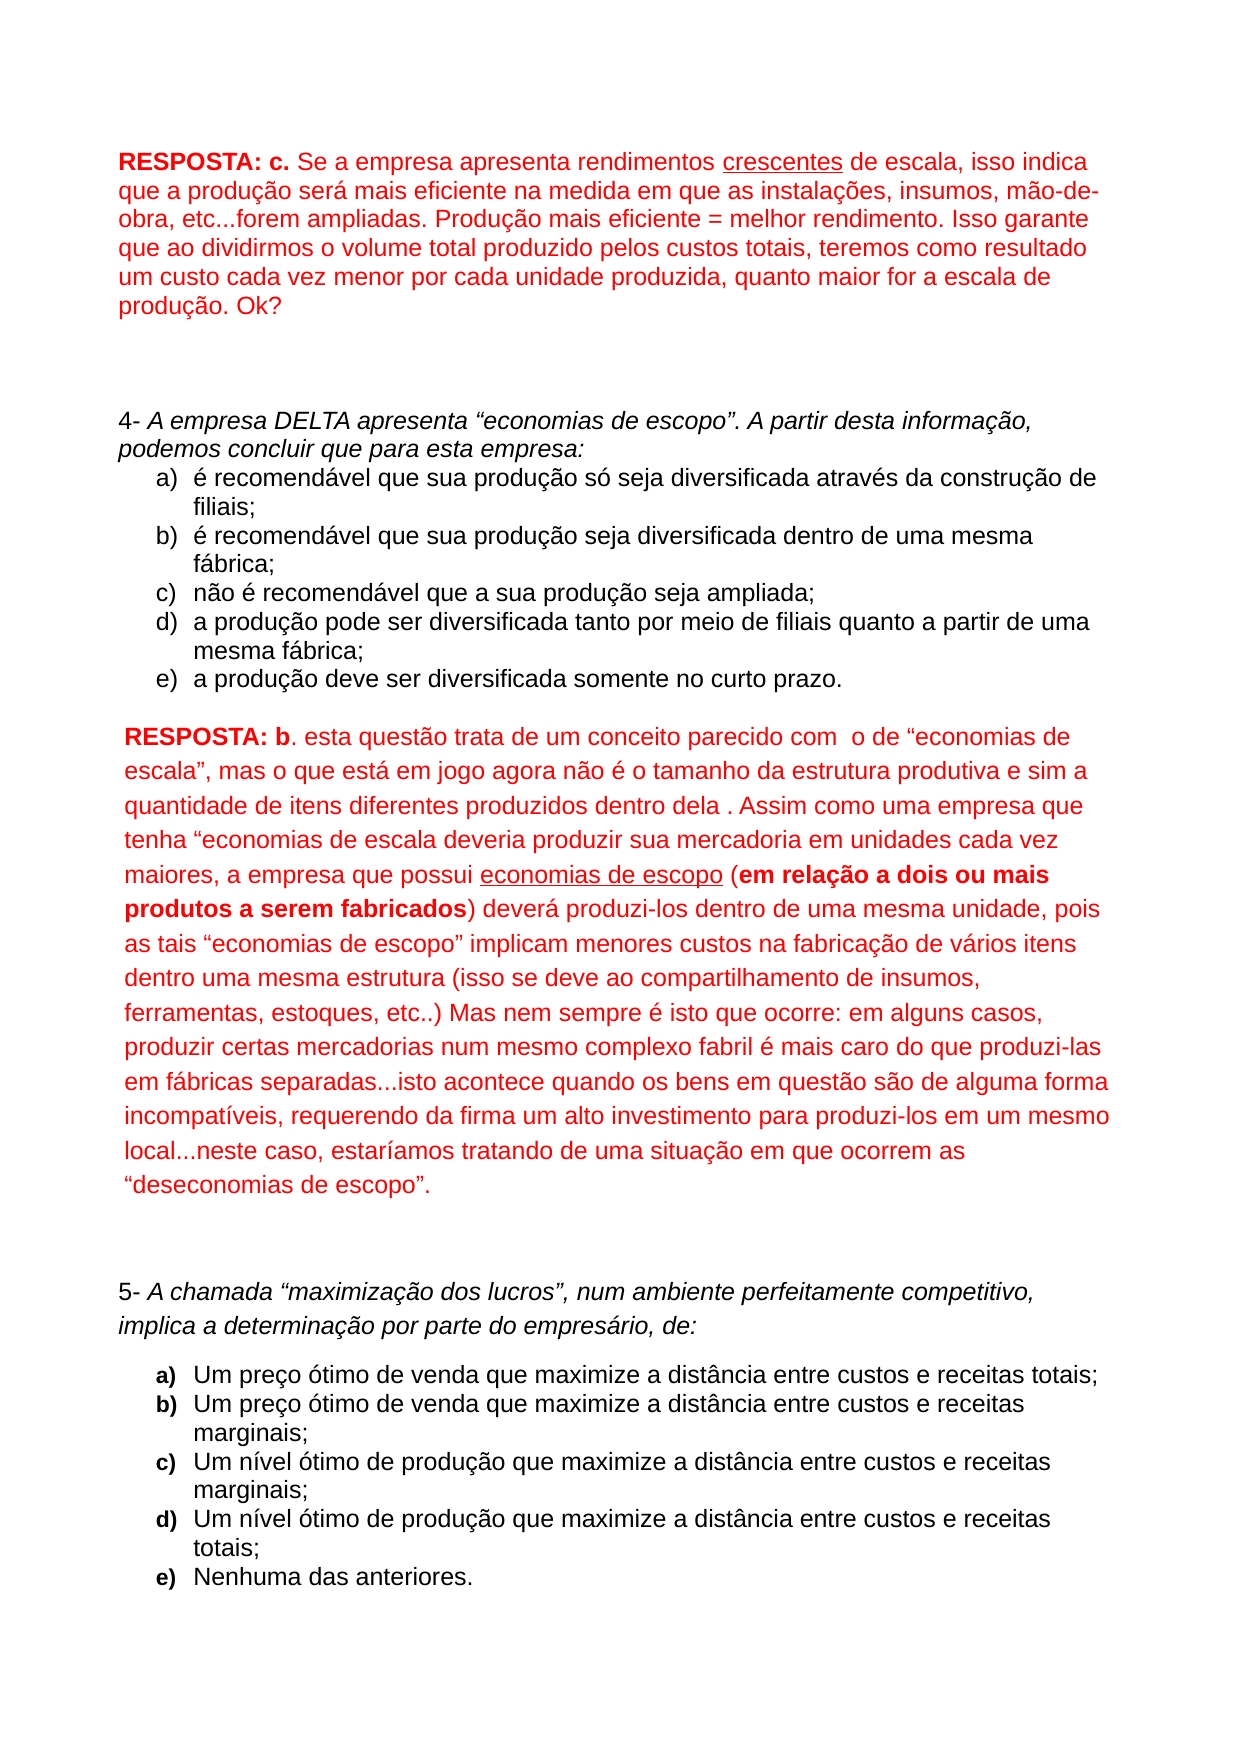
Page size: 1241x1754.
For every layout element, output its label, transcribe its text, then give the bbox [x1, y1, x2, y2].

text RESPOSTA: c. Se a empresa apresenta rendimentos crescentes de escala, isso indica que a produção será mais eficiente na medida em que as instalações, insumos, mão-de-obra, etc...forem ampliadas. Produção mais eficiente = melhor rendimento. Isso garante que ao dividirmos o volume total produzido pelos custos totais, teremos como resultado um custo cada vez menor por cada unidade produzida, quanto maior for a escala de produção. Ok? [118, 147, 1122, 319]
list é recomendável que sua produção seja diversificada dentro de uma mesma fábrica; [156, 521, 1122, 578]
text RESPOSTA: b. esta questão trata de um conceito parecido com o de “economias de escala”, mas o que está em jogo agora não é o tamanho da estrutura produtiva e sim a quantidade de itens diferentes produzidos dentro dela . Assim como uma empresa que tenha “economias de escala deveria produzir sua mercadoria em unidades cada vez maiores, a empresa que possui economias de escopo (em relação a dois ou mais produtos a serem fabricados) deverá produzi-los dentro de uma mesma unidade, pois as tais “economias de escopo” implicam menores custos na fabricação de vários itens dentro uma mesma estrutura (isso se deve ao compartilhamento de insumos, ferramentas, estoques, etc..) Mas nem sempre é isto que ocorre: em alguns casos, produzir certas mercadorias num mesmo complexo fabril é mais caro do que produzi-las em fábricas separadas...isto acontece quando os bens em questão são de alguma forma incompatíveis, requerendo da firma um alto investimento para produzi-los em um mesmo local...neste caso, estaríamos tratando de uma situação em que ocorrem as “deseconomias de escopo”. [124, 722, 1122, 1199]
list a produção pode ser diversificada tanto por meio de filiais quanto a partir de uma mesma fábrica; [156, 607, 1122, 664]
text 5- A chamada “maximização dos lucros”, num ambiente perfeitamente competitivo, implica a determinação por parte do empresário, de: [118, 1277, 1122, 1340]
list é recomendável que sua produção só seja diversificada através da construção de filiais; [156, 463, 1122, 521]
list a produção deve ser diversificada somente no curto prazo. [156, 664, 1122, 693]
list Um nível ótimo de produção que maximize a distância entre custos e receitas totais; [156, 1504, 1122, 1561]
text 4- A empresa DELTA apresenta “economias de escopo”. A partir desta informação, podemos concluir que para esta empresa: [118, 406, 1122, 463]
list não é recomendável que a sua produção seja ampliada; [156, 578, 1122, 607]
list Nenhuma das anteriores. [156, 1561, 1122, 1590]
list Um nível ótimo de produção que maximize a distância entre custos e receitas marginais; [156, 1446, 1122, 1504]
list Um preço ótimo de venda que maximize a distância entre custos e receitas totais; [156, 1360, 1122, 1389]
list Um preço ótimo de venda que maximize a distância entre custos e receitas marginais; [156, 1389, 1122, 1446]
